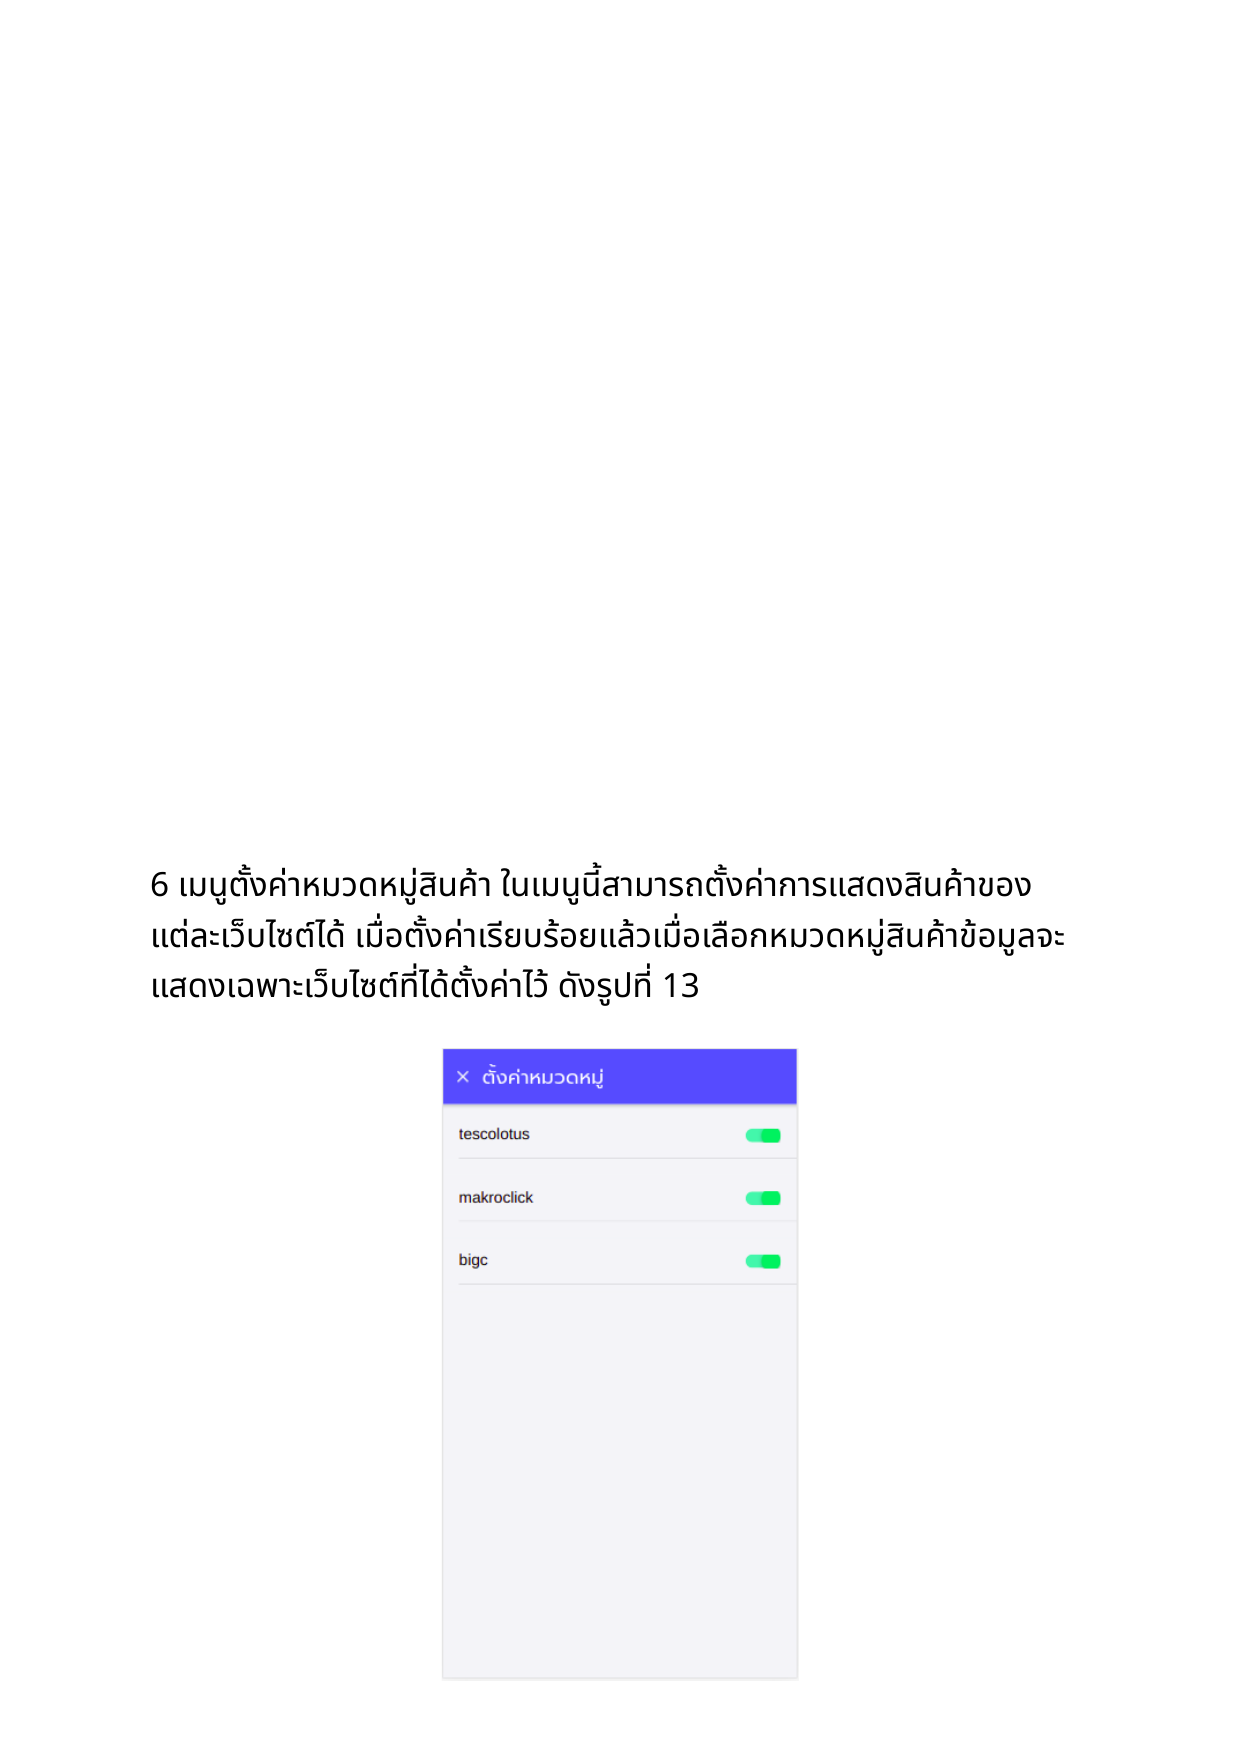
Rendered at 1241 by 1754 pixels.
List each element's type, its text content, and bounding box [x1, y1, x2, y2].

picture [441, 1048, 799, 1681]
text 6 เมนูตั้งค่าหมวดหมู่สินค้า ในเมนูนี้สามารถตั้งค่าการแสดงสินค้าของแต่ละเว็บไซต์ได้ เมื่อตั้งค่าเรียบร้อยแล้วเมื่อเลือกหมวดหมู่สินค้าข้อมูลจะแสดงเฉพาะเว็บไซต์ที่ได้ตั้งค่าไว้ ดังรูปที่ 13 [150, 861, 1091, 1013]
